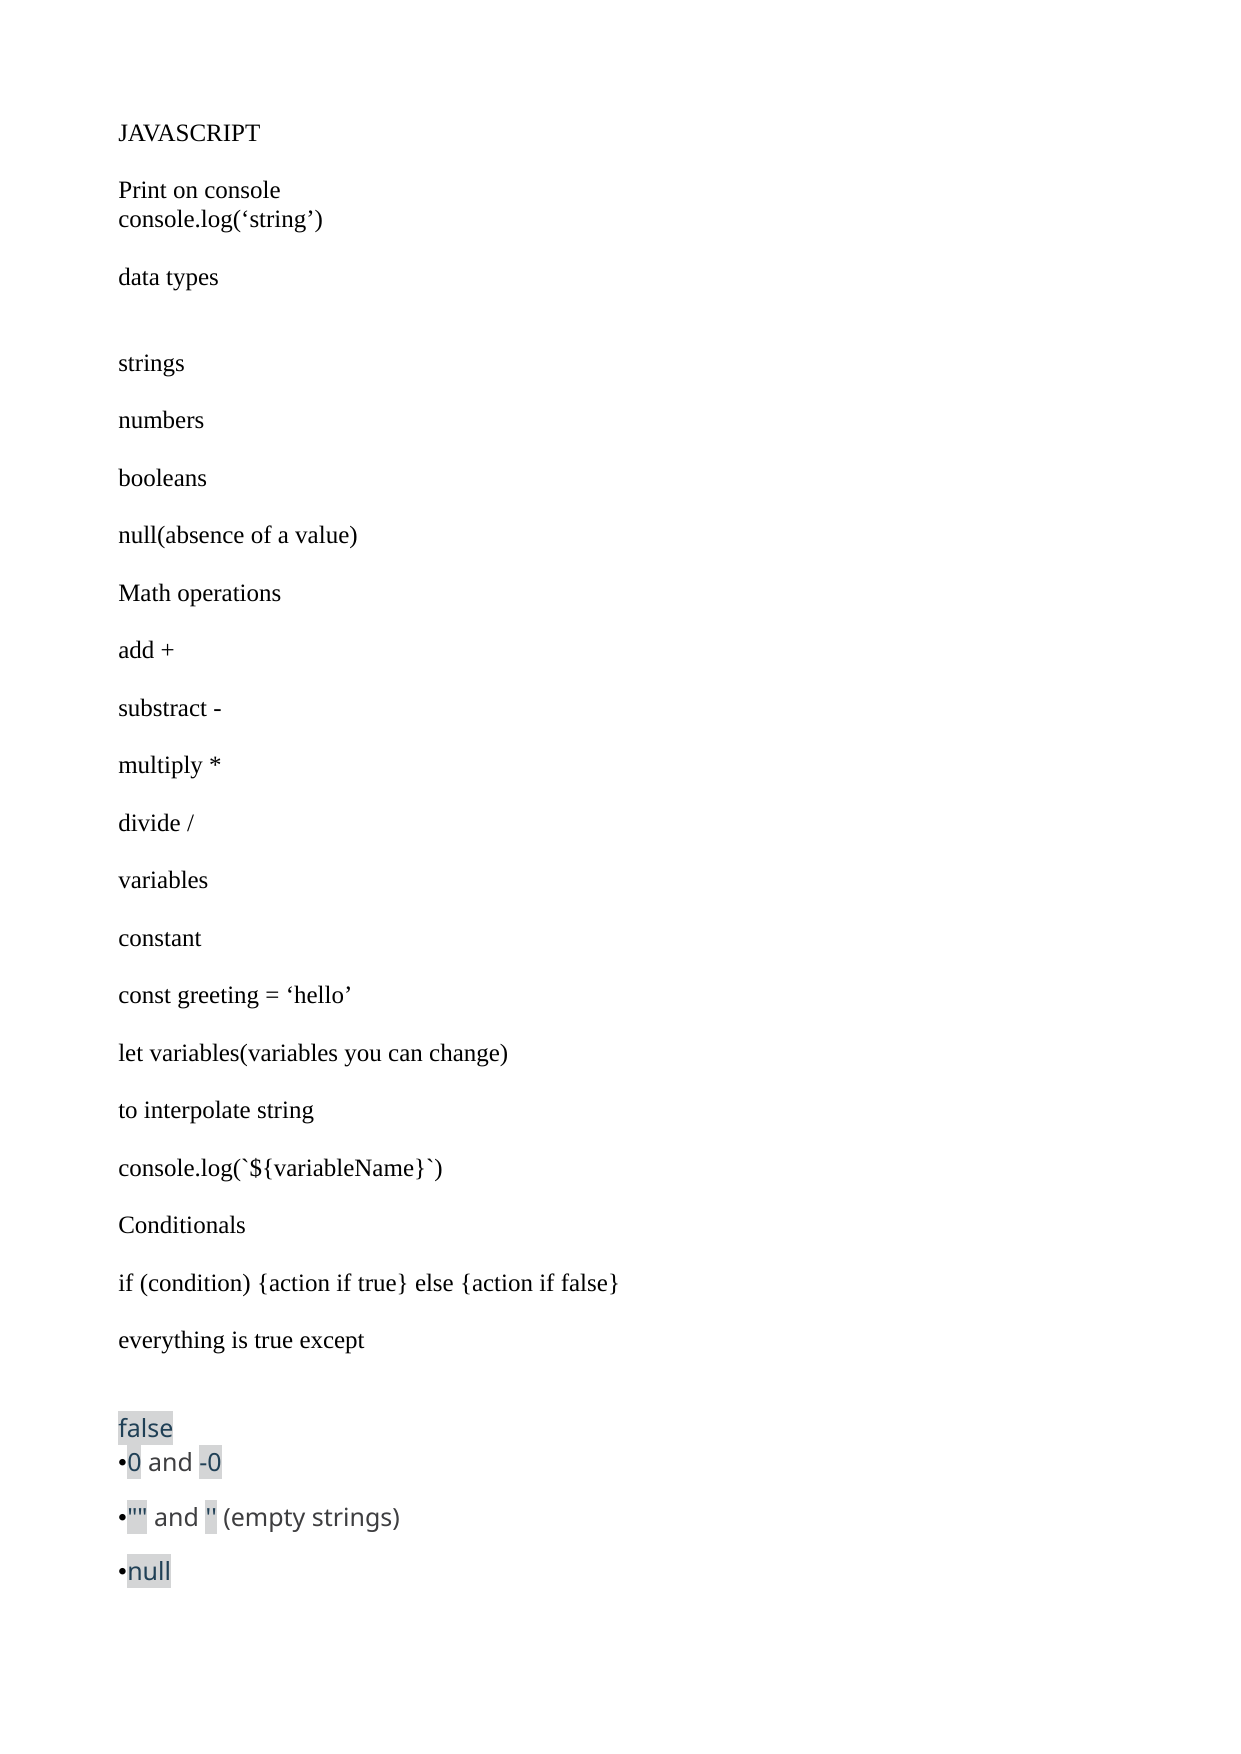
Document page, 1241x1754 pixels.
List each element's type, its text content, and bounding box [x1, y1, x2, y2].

text false [118, 1411, 1122, 1445]
text substract - [118, 693, 1122, 722]
text data types [118, 262, 1122, 291]
text divide / [118, 808, 1122, 837]
text everything is true except [118, 1326, 1122, 1354]
text const greeting = ‘hello’ [118, 981, 1122, 1009]
text to interpolate string [118, 1096, 1122, 1124]
text null(absence of a value) [118, 521, 1122, 549]
text Math operations [118, 578, 1122, 607]
list 0 and -0 [118, 1445, 1122, 1479]
text variables [118, 866, 1122, 894]
text strings [118, 348, 1122, 377]
text if (condition) {action if true} else {action if false} [118, 1268, 1122, 1297]
text console.log(‘string’) [118, 204, 1122, 233]
text numbers [118, 406, 1122, 434]
text console.log(`${variableName}`) [118, 1153, 1122, 1182]
list null [118, 1554, 1122, 1588]
text add + [118, 636, 1122, 664]
text JAVASCRIPT [118, 118, 1122, 147]
text multiply * [118, 751, 1122, 779]
text let variables(variables you can change) [118, 1038, 1122, 1067]
text Print on console [118, 176, 1122, 204]
text constant [118, 923, 1122, 952]
list "" and '' (empty strings) [118, 1499, 1122, 1534]
text booleans [118, 463, 1122, 492]
text Conditionals [118, 1211, 1122, 1239]
